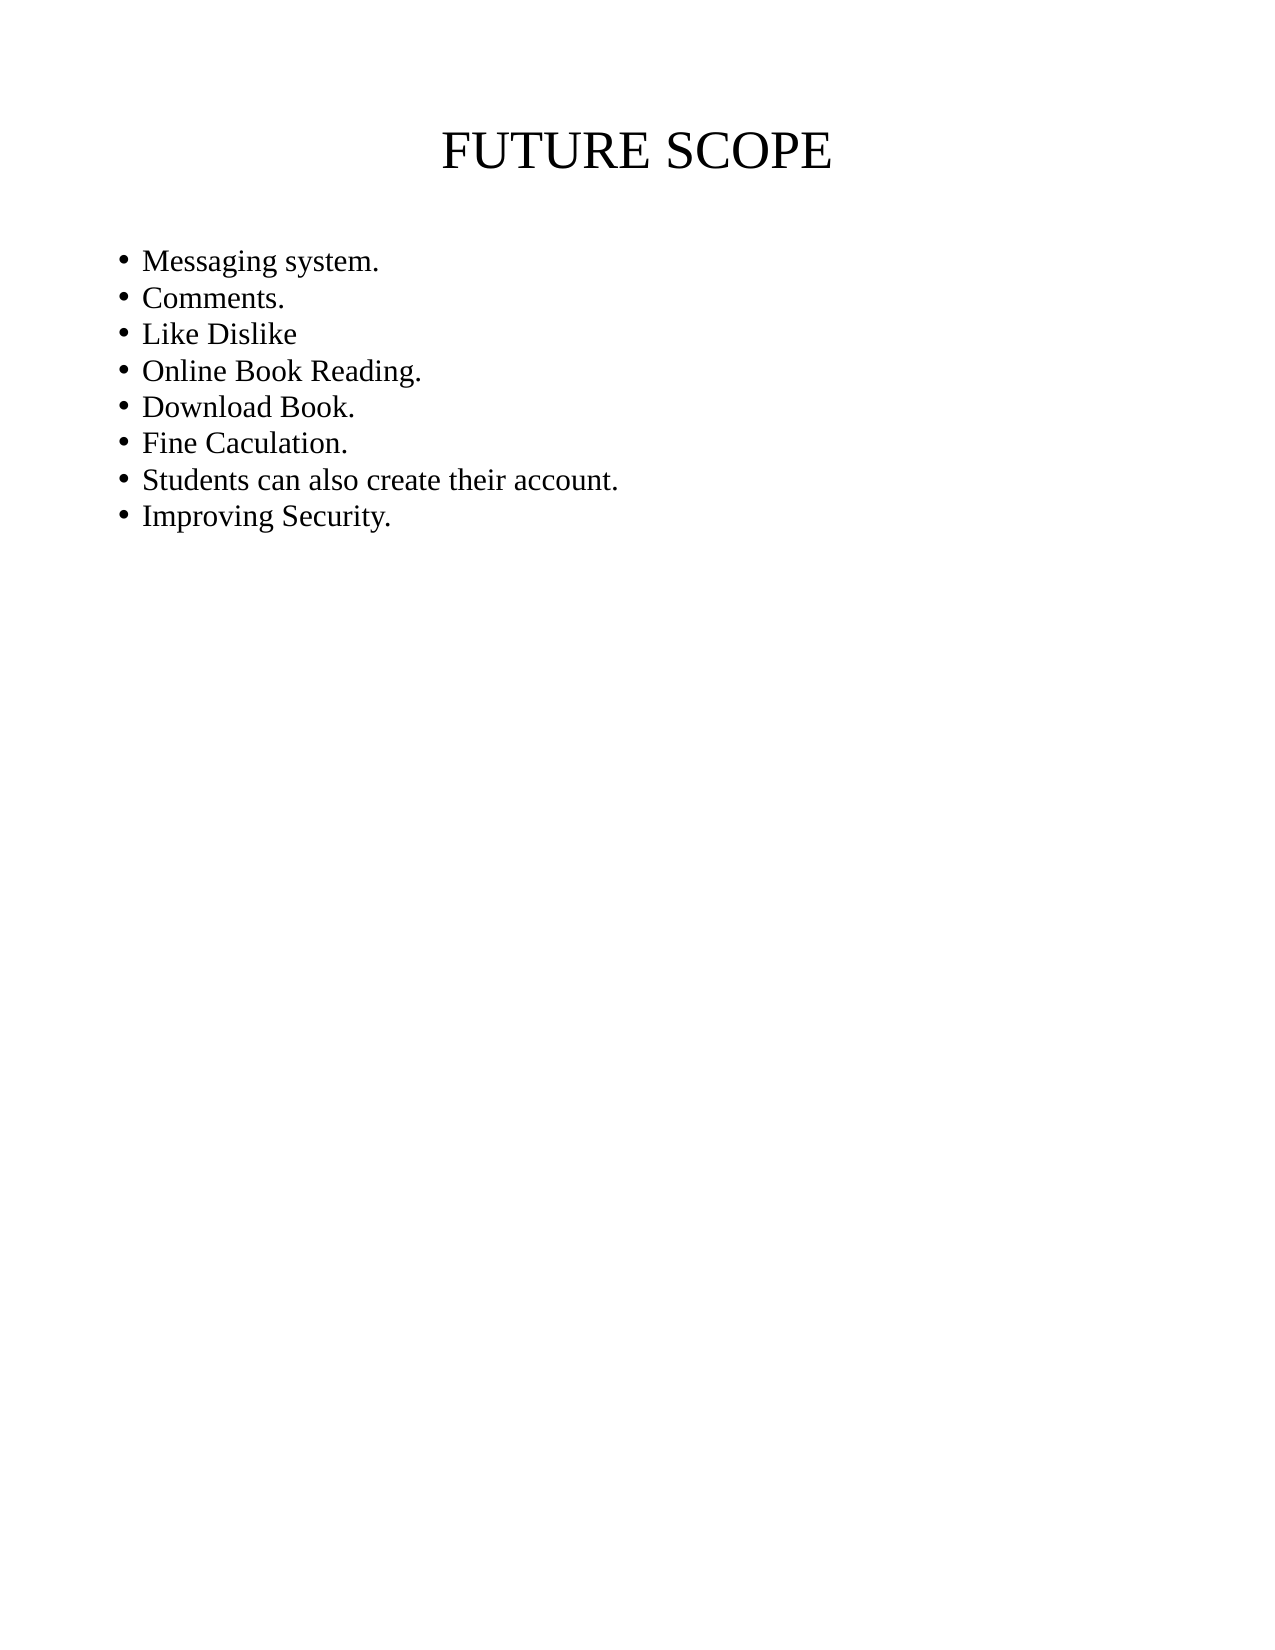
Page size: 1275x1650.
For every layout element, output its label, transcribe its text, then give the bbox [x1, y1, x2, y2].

list Online Book Reading. [118, 352, 1157, 388]
list Improving Security. [118, 497, 1157, 533]
text FUTURE SCOPE [118, 118, 1157, 180]
list Messaging system. [118, 243, 1157, 279]
list Students can also create their account. [118, 461, 1157, 497]
list Fine Caculation. [118, 424, 1157, 461]
list Comments. [118, 279, 1157, 315]
list Like Dislike [118, 315, 1157, 352]
list Download Book. [118, 388, 1157, 424]
